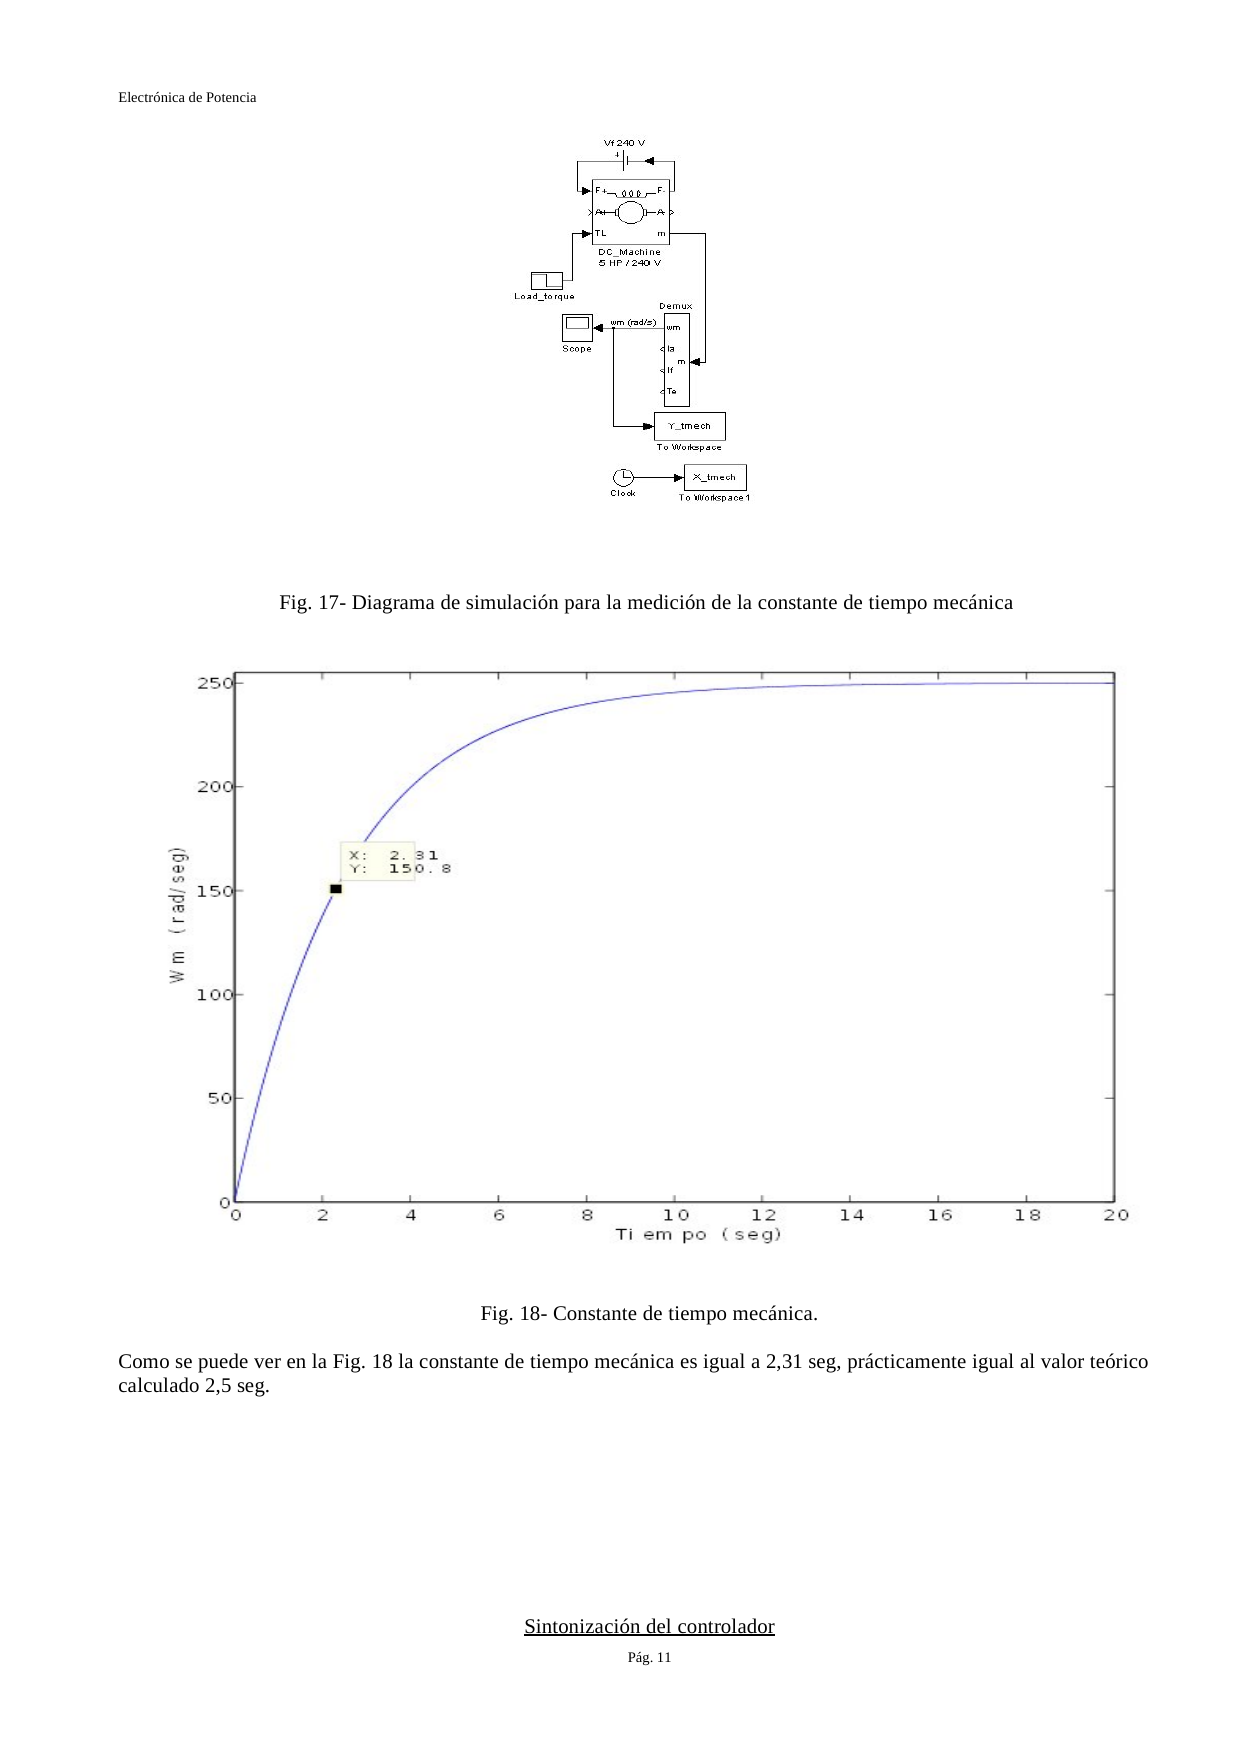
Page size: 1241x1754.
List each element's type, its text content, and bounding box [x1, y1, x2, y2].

text Sintonización del controlador [118, 1613, 1181, 1637]
text Fig. 17- Diagrama de simulación para la medición de la constante de tiempo mecánica [118, 590, 1181, 614]
text Como se puede ver en la Fig. 18 la constante de tiempo mecánica es igual a 2,31 seg, prácticamente igual al valor teórico calculado 2,5 seg. [118, 1349, 1181, 1397]
picture [118, 637, 1182, 1253]
picture [412, 120, 887, 542]
text Fig. 18- Constante de tiempo mecánica. [118, 1301, 1181, 1325]
